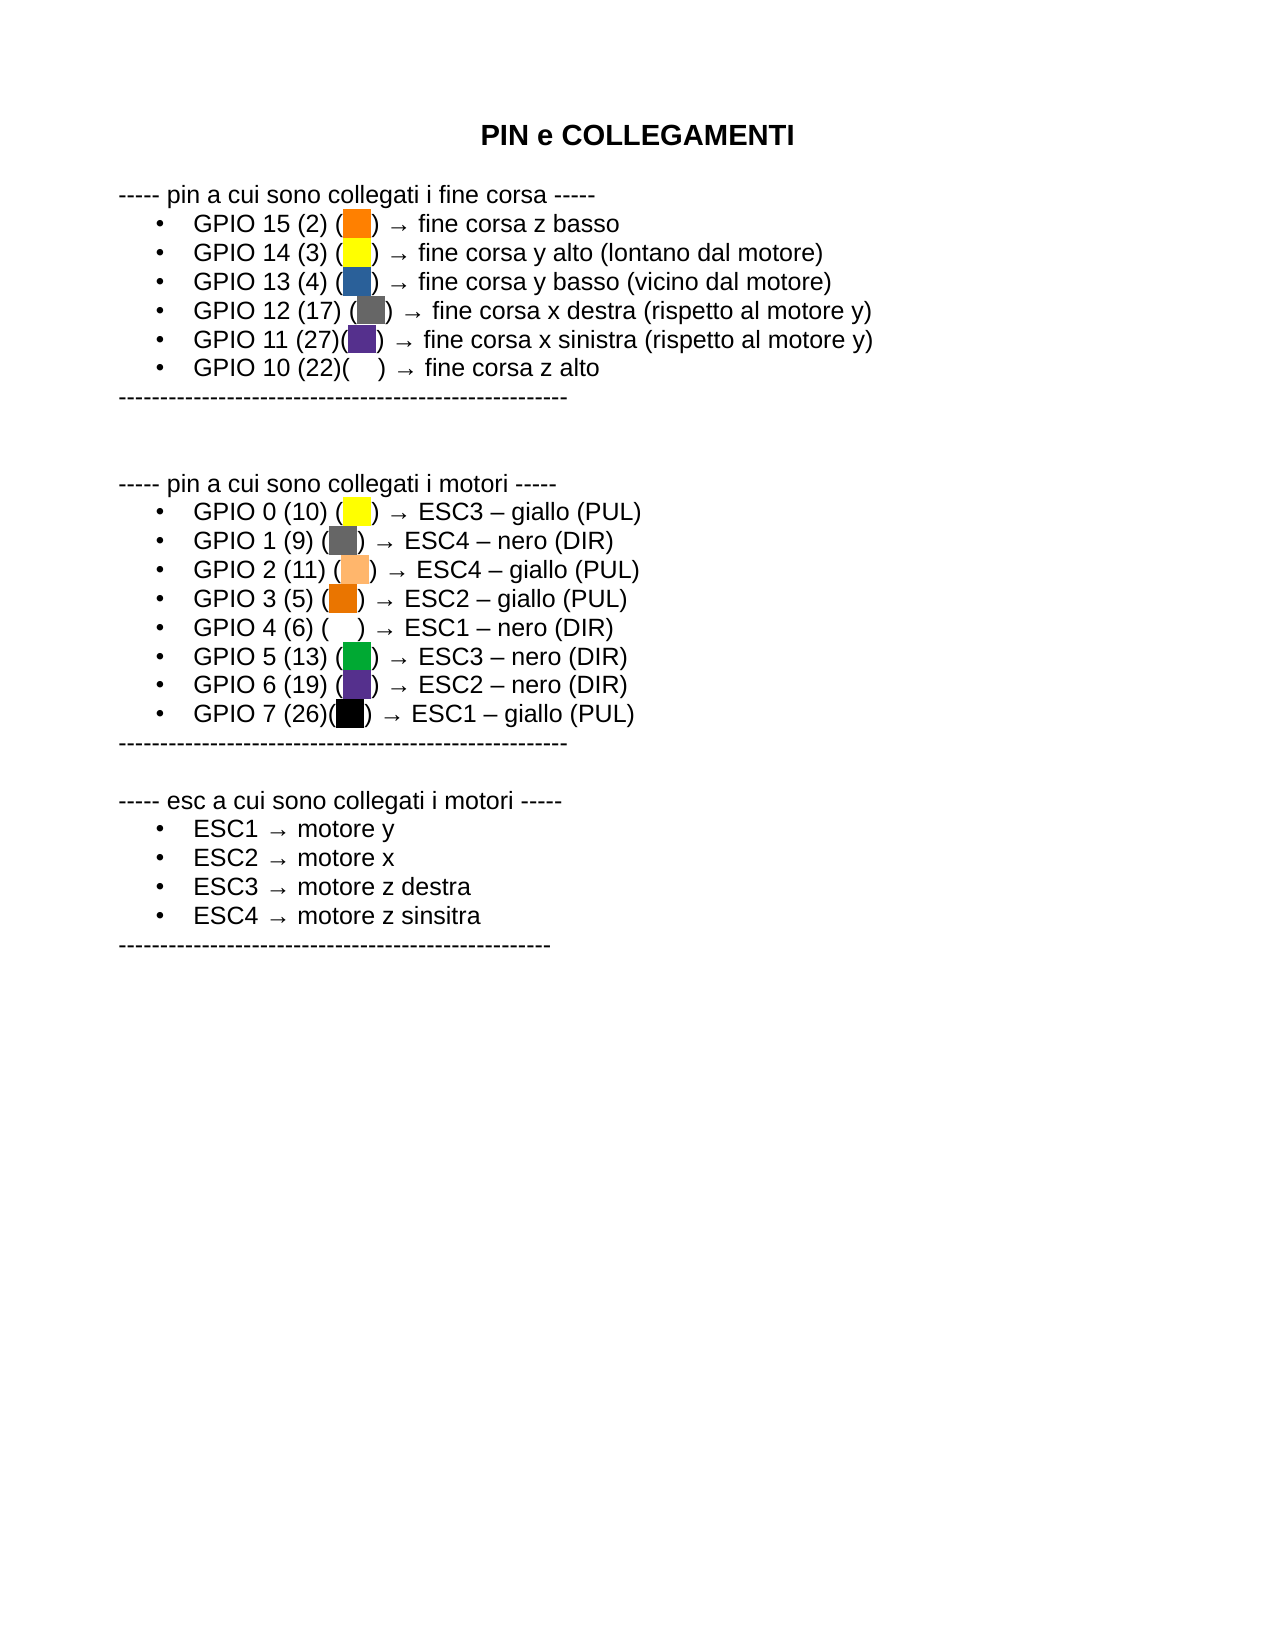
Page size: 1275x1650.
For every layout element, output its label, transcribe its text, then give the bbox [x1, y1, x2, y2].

text PIN e COLLEGAMENTI [118, 118, 1157, 152]
list GPIO 12 (17) ( ) → fine corsa x destra (rispetto al motore y) [156, 296, 1157, 324]
text ---------------------------------------------------- [118, 930, 1157, 958]
list GPIO 13 (4) ( ) → fine corsa y basso (vicino dal motore) [156, 267, 1157, 296]
text ----- pin a cui sono collegati i motori ----- [118, 468, 1157, 497]
list GPIO 2 (11) ( ) → ESC4 – giallo (PUL) [156, 555, 1157, 584]
list GPIO 3 (5) ( ) → ESC2 – giallo (PUL) [156, 584, 1157, 613]
list GPIO 14 (3) ( ) → fine corsa y alto (lontano dal motore) [156, 238, 1157, 267]
text ----- esc a cui sono collegati i motori ----- [118, 786, 1157, 814]
list GPIO 1 (9) ( ) → ESC4 – nero (DIR) [156, 526, 1157, 555]
list GPIO 0 (10) ( ) → ESC3 – giallo (PUL) [156, 497, 1157, 526]
text ------------------------------------------------------ [118, 728, 1157, 757]
text ------------------------------------------------------ [118, 382, 1157, 411]
list GPIO 11 (27)( ) → fine corsa x sinistra (rispetto al motore y) [156, 324, 1157, 353]
list ESC2 → motore x [156, 843, 1157, 872]
list GPIO 15 (2) ( ) → fine corsa z basso [156, 209, 1157, 238]
list GPIO 10 (22)( ) → fine corsa z alto [156, 353, 1157, 382]
text ----- pin a cui sono collegati i fine corsa ----- [118, 180, 1157, 209]
list GPIO 4 (6) ( ) → ESC1 – nero (DIR) [156, 613, 1157, 642]
list ESC3 → motore z destra [156, 872, 1157, 901]
list ESC4 → motore z sinsitra [156, 901, 1157, 930]
list GPIO 7 (26)( ) → ESC1 – giallo (PUL) [156, 699, 1157, 728]
list ESC1 → motore y [156, 814, 1157, 843]
list GPIO 5 (13) ( ) → ESC3 – nero (DIR) [156, 642, 1157, 670]
list GPIO 6 (19) ( ) → ESC2 – nero (DIR) [156, 670, 1157, 699]
